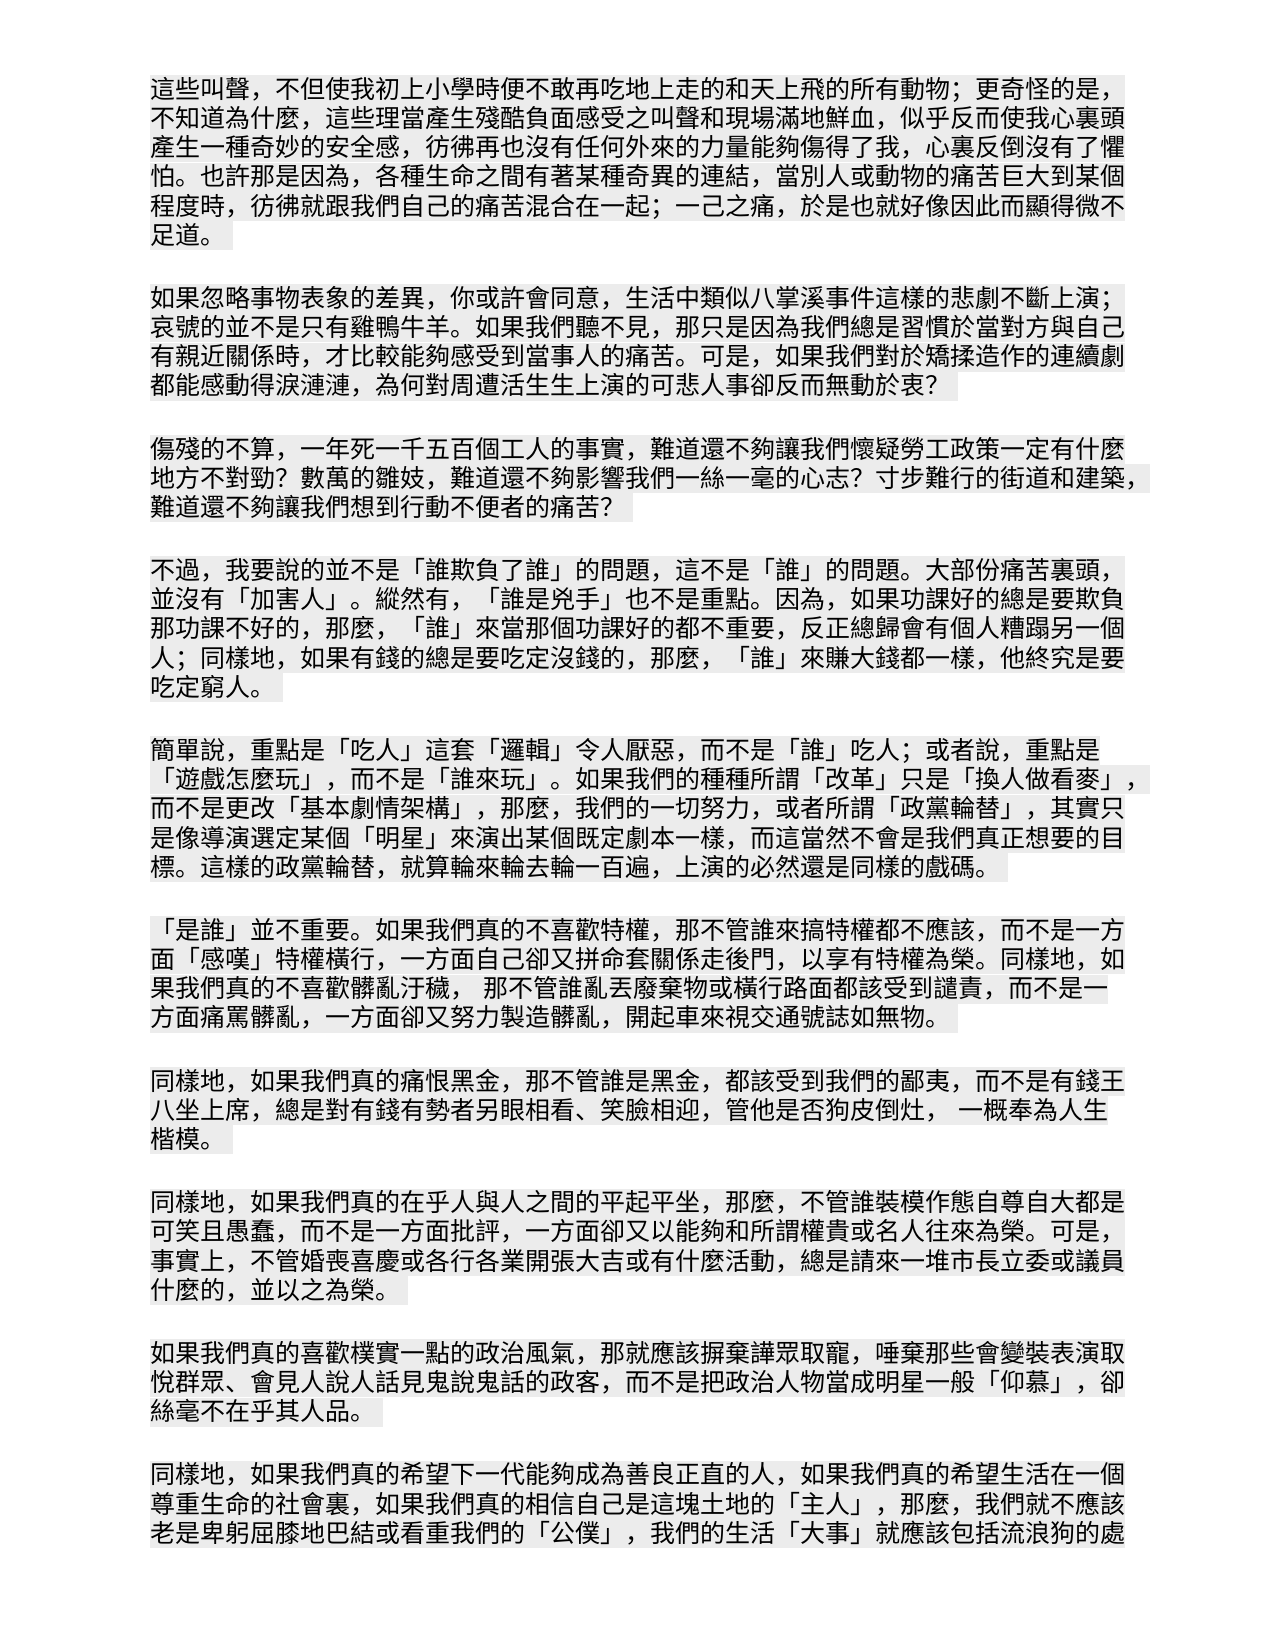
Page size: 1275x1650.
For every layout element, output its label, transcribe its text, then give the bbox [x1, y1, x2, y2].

text 【舊文新登】李遠哲嘉言錄(2)：選民進黨，台灣才能向上提昇 陳真 2017.09.26. 黑金體制以民主之名在台橫行二、三十年，搞仇中反華以及高唱所謂台獨，做為一種奪權營私的手段。政治圈裏，難道有人會否認這樣一個基本事實？ 政客欺騙一般人時，完全又是另一副形象與說法，可是，私下關起門來，就跟土匪黑幫就地分贓根本沒兩樣，誰要搶這個，誰要奪那個，大家來喬一喬，喬不好就來鬥，看誰勢力強拳頭粗。可是，一旦面對外界，馬上又換上一副為人民奮鬥打拼的噁心嘴臉。老實一點的人，在這樣的圈子待久了，真是會精神分裂。 但你可別以為黑金體制就是像電影演的那樣，只會拿槍打來打去。那種場面當然也是有的，但是那些都是小咖、小case，搞一些蠅頭小利。真正的大賣賣之掏空撈錢作為，幾乎都是所謂「合法」。 當我大權在握，要「合法」還不簡單？就算非法，你也絕對抓不到證據；就算抓到證據，法院也不會偵辦；就算法院不得不辦，也是先拖過十幾二十年再說。就算拖到不能再拖，那就意思意思判一下，一審先予重判，等風頭一過，再拖個幾年，就以「查無實據」結案或易科罰金了事。 阿扁之所以一方面承認自己貪污和洗錢，一方面卻又心有不甘是因為，倘若阿扁應該坐牢，那麼，其他檯面人物及其一票走狗幫凶，恐怕百分之99點9都得坐穿牢底。 西元兩千年，阿扁剛上台時，連同人渣黨的國師李遠哲，就像天皇那樣，對之完全不能有一絲批評。誰敢批評，馬上就會招來綠營支持者無所不用其極的抹黑與騷擾，非常可怕。李遠哲當年所謂「向上提昇」的「新政府」 之偉大形象，高入雲霄，擁有八成以上的「民意」，誰敢對之稍有一絲不敬或質疑，誰就會倒大霉。 那時候，西元2000年，我光是寫了一篇其實溫溫吞吞的文章叫做《舊人民不會有新政府》，就不知道招來多少報復、抹黑與人格毀滅，手段之卑劣齷齪，外人難以想像，非常痛苦。各位不妨讀一讀，思考一下，為何這樣一篇絲毫不具攻擊性的文字，卻不見容於李遠哲所宣稱的那個「向上提昇」的「新政府」年代？ 我那文章僅僅只是說：除非人民改變價值態度，除非人民真心厭惡黑金、貪污與特權，否則不可能會有什麼新政府或新政治的誕生，一切扯爛污必然照樣繼續進行，甚且變本加厲。 如今看來，唯一改變的是：以前藍的吃得凶，接著則是綠的後來居上，「青出於藍」，吃得更是凶猛百倍。 民主，不但是一種騙局詐術，更是一場恐怖噩夢。所有一切醜陋勾當，一切罪行，都以民主之名。不可思議的是，台灣人似乎就是喜歡這一套。 ====================== 【舊文新登】舊人民不會有新政府（全文版） 陳真 2000. 9. 1. （摘要版原載《南方電子報》） 「八掌溪事件」發生時，我剛好放暑假從英國返台，因為在台沒有落腳處，居無定所，每次回台都只好各地借宿，因此有機會與許多新朋舊友相聚。這悲劇事件，似乎成為眾人話題，一談起，無不義憤填膺。許多公共場所，比如火車站大廳的電視機前，我甚至還看到一些旅客兀自對著銀光幕破口大罵，彷彿一拳就要揍向電視機裏的官僚。 跟大家的反應一樣，當我目睹整個事件的過程時，心裏充滿憤怒，可是，高亢情緒維持不了多久，就被另一種感覺所取代。這感覺很奇怪，就像夜深人靜裏打開窗戶，聽到外頭黑暗中隱隱飄來的豬隻哀嚎。這不是想像，而是小時候的深刻記憶。 在我童年住的地方附近，有個屠宰場；民間為了某種奇怪的血液循環的理由，會將清晨待宰的豬隻，在前一天夜裏，四肢捆綁，徹夜懸吊在木棍上，直到死亡的來臨，方得解脫。據說這樣的倒吊，會使「肉質」更加美味可口。 每天夜裏，只要打開窗戶，哀號聲就會隨著風，從黑暗深處飄了進來。現場尖銳淒厲的叫聲，或許因為距離遠了，傳到耳邊時，變得異常柔和。靜靜的暗夜裏，聽起來就像林間寂寞的鳥獸叫聲。 沈從文說他曾夜聞小羊叫聲，他說，當他聽到這些小東西柔柔的叫聲從遠處傳來時，他彷彿「瞬間明白了世上一切的道理」。 長大後，我經常回想夜裏那些聲音，那是將近三十年前的事了，三十年能忘掉多少令人哭天搶地的事，這事的細節其實我也忘了，可我總還記得那種感覺。台南是個挺熱的地方，可當這些聲音傳來時，大約氣溫也涼了。如果你在南台灣曾熱得發暈，那你一定能體會熾熱過後的夏夜清涼那種幽幽的感覺，就像在一個充滿喧鬧的地方突然人去樓空靜下來那種失落感。 記得小時候有幾次我墊著腳尖趴在窗前，努力想看清楚聲音的來源，可是，眼前其實只是一團黑暗，什麼也看不到，只是隱隱覺得遠方暗夜的盡頭彷彿不是屠宰場，而是一座美麗森林。 白天上下學路過時，我就會「清醒」過來，森林只是我的幻想，那其實是靠近台南運河邊的一間屠宰場，常可見到用大鐵鉤鉤住嘴、硬拖出來的豬隻。路過時，你還得小心不要踩到橫流而過的鮮血。這些可悲往事，也許在我年幼的心靈上給提早抹上一些憂鬱氣質。 國中畢業後，我就離開了家，長年在外地求學謀生，那熟悉的哀叫聲，並沒有因此而變成童年往事，相反地，它彷彿一直在我心中深處迴響。 這些叫聲，不但使我初上小學時便不敢再吃地上走的和天上飛的所有動物；更奇怪的是，不知道為什麼，這些理當產生殘酷負面感受之叫聲和現場滿地鮮血，似乎反而使我心裏頭產生一種奇妙的安全感，彷彿再也沒有任何外來的力量能夠傷得了我，心裏反倒沒有了懼怕。也許那是因為，各種生命之間有著某種奇異的連結，當別人或動物的痛苦巨大到某個程度時，彷彿就跟我們自己的痛苦混合在一起；一己之痛，於是也就好像因此而顯得微不足道。 如果忽略事物表象的差異，你或許會同意，生活中類似八掌溪事件這樣的悲劇不斷上演；哀號的並不是只有雞鴨牛羊。如果我們聽不見，那只是因為我們總是習慣於當對方與自己有親近關係時，才比較能夠感受到當事人的痛苦。可是，如果我們對於矯揉造作的連續劇都能感動得淚漣漣，為何對周遭活生生上演的可悲人事卻反而無動於衷？ 傷殘的不算，一年死一千五百個工人的事實，難道還不夠讓我們懷疑勞工政策一定有什麼地方不對勁？數萬的雛妓，難道還不夠影響我們一絲一毫的心志？寸步難行的街道和建築，難道還不夠讓我們想到行動不便者的痛苦？ 不過，我要說的並不是「誰欺負了誰」的問題，這不是「誰」的問題。大部份痛苦裏頭，並沒有「加害人」。縱然有，「誰是兇手」也不是重點。因為，如果功課好的總是要欺負那功課不好的，那麼，「誰」來當那個功課好的都不重要，反正總歸會有個人糟蹋另一個人；同樣地，如果有錢的總是要吃定沒錢的，那麼，「誰」來賺大錢都一樣，他終究是要吃定窮人。 簡單說，重點是「吃人」這套「邏輯」令人厭惡，而不是「誰」吃人；或者說，重點是「遊戲怎麼玩」，而不是「誰來玩」。如果我們的種種所謂「改革」只是「換人做看麥」，而不是更改「基本劇情架構」，那麼，我們的一切努力，或者所謂「政黨輪替」，其實只是像導演選定某個「明星」來演出某個既定劇本一樣，而這當然不會是我們真正想要的目標。這樣的政黨輪替，就算輪來輪去輪一百遍，上演的必然還是同樣的戲碼。 「是誰」並不重要。如果我們真的不喜歡特權，那不管誰來搞特權都不應該，而不是一方面「感嘆」特權橫行，一方面自己卻又拼命套關係走後門，以享有特權為榮。同樣地，如果我們真的不喜歡髒亂汙穢， 那不管誰亂丟廢棄物或橫行路面都該受到譴責，而不是一方面痛罵髒亂，一方面卻又努力製造髒亂，開起車來視交通號誌如無物。 同樣地，如果我們真的痛恨黑金，那不管誰是黑金，都該受到我們的鄙夷，而不是有錢王八坐上席，總是對有錢有勢者另眼相看、笑臉相迎，管他是否狗皮倒灶， 一概奉為人生楷模。 同樣地，如果我們真的在乎人與人之間的平起平坐，那麼，不管誰裝模作態自尊自大都是可笑且愚蠢，而不是一方面批評，一方面卻又以能夠和所謂權貴或名人往來為榮。可是，事實上，不管婚喪喜慶或各行各業開張大吉或有什麼活動，總是請來一堆市長立委或議員什麼的，並以之為榮。 如果我們真的喜歡樸實一點的政治風氣，那就應該摒棄譁眾取寵，唾棄那些會變裝表演取悅群眾、會見人說人話見鬼說鬼話的政客，而不是把政治人物當成明星一般「仰慕」，卻絲毫不在乎其人品。 同樣地，如果我們真的希望下一代能夠成為善良正直的人，如果我們真的希望生活在一個尊重生命的社會裏，如果我們真的相信自己是這塊土地的「主人」，那麼，我們就不應該老是卑躬屈膝地巴結或看重我們的「公僕」，我們的生活「大事」就應該包括流浪狗的處境、應該包括雛妓、刑求、冤獄、屠宰場的動物遭遇、工人職業災害、外勞處境和世界各地的戰爭與難民等等等，而不是老是關心哪個政治人物或名人又說了些什麼屁話，或哪個影歌星有什麼緋聞，更不是東家長西家短，儘關心些人際關係裏的蜚短流長。 如果我們整天嘴巴上立志說要往西走，卻又一邊立志，一邊拼命往東走，那麼，除非繞地球一周，否則哪有可能走到目的地？我常想，如果哪天來了一群外星人，他們一定挺疑惑，這婆娑之洋美麗之島上的地球人怎麼這樣？如此言行不一，是不是IQ有問題？ 這就好像一群笨蛋想玩棋，可是所有人卻又都不願遵守下棋規則，或以作弊為榮，那麼，棋當然下不成。更奇怪的是，大家卻又不斷感嘆棋為何下不成。這有什麼好奇怪？棋下不成只不過是因為我們並不是真的想下棋。 我挺喜歡蘇格拉底一句話，他說：「我們會做錯事，是因為我們沒有把事情想清楚。」而不是因為我們真的心腸很壞。一個社會想要往一個更適合人居住的方向發展，並不需要什麼高深的智慧或偉大的聖賢情操，更不需要可歌可泣的英勇事蹟，而只需要眾人願意去想清楚並實踐一些極其簡單的日常生活道理而已，那就好像「成功」玩上一盤棋一樣，一點都不困難；隨便幾個小孩湊合一下，馬上都能就地取材，玩起各式各樣的遊戲來，絕不會說大家得先開會協商個老半天，然後都還研究不出來該怎麼玩或要玩些什麼。 簡單說，所謂「改革」，從來都不是什麼「菁英」才能插手的事。既然是「我們」的事，就該是「我們」的事，別老期待什麼菁英或英雄豪傑出面拯救。 這些道理一點都不難。我有時真不敢相信我們所犯的只是這麼簡單的錯誤；連三歲小孩應該都能聽得懂。問題也許是因為大家都太缺乏自信了，雖然明明知道天堂在西邊，但是大家都往東走，千山我獨行一人走西邊，豈不是太「吃虧」、太「冒險」了嗎？於是講歸講，做歸做，無人當真。 如果是這樣，那麼，整天怪政府、怪民代、怪黑金、怪官僚、怪特權、怪媒體、怪東怪西的，其實全是胡扯，因為，這些東西是「我們」一手努力呵護培養出來的。我們是什麼樣的人，自然就會造就出什麼樣的社會和政府。 我相信人心有某種程度的嗜血傾向，比方說，看到別人倒楣時，心裏會偷偷有一點爽，惡劣一點的，通常還會趕緊寫E-MAIL幫倒楣鬼做宣傳，加油添醋一番，這下感覺生活有趣多了。 可我也相信：這嗜血傾向不會超過某個底線，人性基本上還是善良的。比如說，大概不會有人看了八掌溪事件會樂得拍手叫好，99.999 % 的人都會希望他們能獲救生還，99.999 % 的人都會認為這是一場悲劇。至於那些被譴責的官員，他們的人性，又怎麼可能剛好跟我們都不一樣呢？ 我不相信我們真的會這麼倒楣，總是剛好來了一堆「天生壞蛋」在「統治」我們，神氣活現、為所欲為地糟蹋我們的生活。也許不管「誰」去佔那個位置，很快都會變成「壞蛋」，因為這個社會有個爛「導演」，當劇本定了，誰來演都一樣，演技好壞不一而已，角色始終是一樣的。 重點是：換演員不會演出新戲碼，舊人民也不會產生新政府。戲碼不改，就算請德蕾莎修女來演虎姑婆，她仍然還是那個會吃小孩的妖怪。 許多有志之士總想「改變世界」，可是，改變髮型不叫「重新」做人，世界也不會因為「換人做看麥」而改變，就像「哈姆雷特」並不會因為「換人演看麥」，就變成一齣爆笑劇一樣。這道理會很難理解嗎？ 台灣社會似乎總是在努力改變外觀造型，頻換流行款式，可惜腦子裏想的東西、眼睛看世界的方式，卻似乎從來都沒什麼改變。 [150, 75, 1125, 1548]
